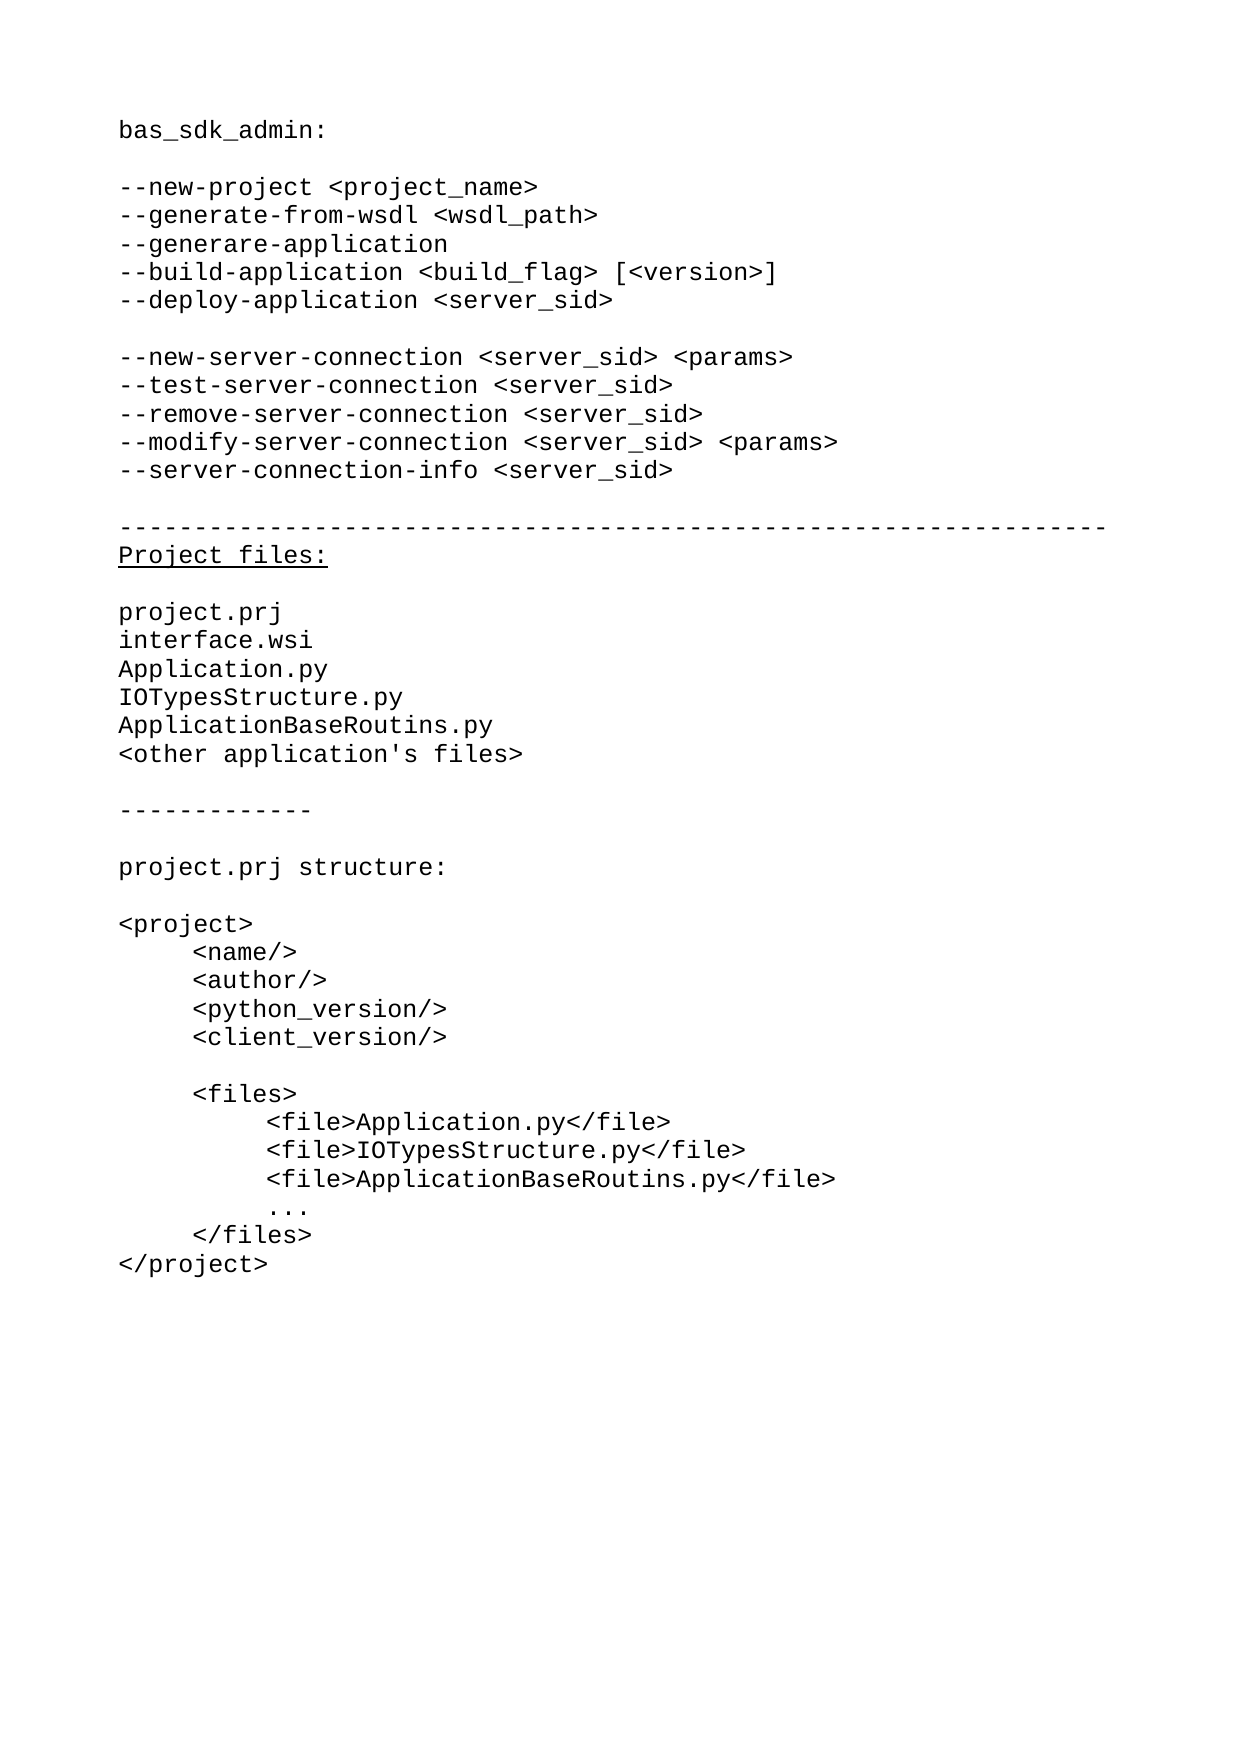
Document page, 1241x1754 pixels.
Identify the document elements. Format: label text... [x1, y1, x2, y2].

text --server-connection-info <server_sid> [118, 458, 1122, 486]
text <file>IOTypesStructure.py</file> [118, 1138, 1122, 1166]
text </project> [118, 1251, 1122, 1280]
text ------------- [118, 798, 1122, 826]
text bas_sdk_admin: [118, 118, 1122, 146]
text project.prj structure: [118, 855, 1122, 883]
text --deploy-application <server_sid> [118, 288, 1122, 316]
text <file>Application.py</file> [118, 1110, 1122, 1138]
text --build-application <build_flag> [<version>] [118, 260, 1122, 288]
text <author/> [118, 968, 1122, 996]
text <client_version/> [118, 1025, 1122, 1053]
text --new-project <project_name> [118, 175, 1122, 203]
text project.prj [118, 600, 1122, 628]
text --modify-server-connection <server_sid> <params> [118, 430, 1122, 458]
text --new-server-connection <server_sid> <params> [118, 345, 1122, 373]
text --remove-server-connection <server_sid> [118, 401, 1122, 430]
text interface.wsi [118, 628, 1122, 656]
text <name/> [118, 940, 1122, 968]
text <file>ApplicationBaseRoutins.py</file> [118, 1166, 1122, 1195]
text <project> [118, 911, 1122, 940]
text --test-server-connection <server_sid> [118, 373, 1122, 401]
text ------------------------------------------------------------------ [118, 515, 1122, 543]
text --generate-from-wsdl <wsdl_path> [118, 203, 1122, 231]
text ApplicationBaseRoutins.py [118, 713, 1122, 741]
text </files> [118, 1223, 1122, 1251]
text <files> [118, 1081, 1122, 1110]
text Application.py [118, 656, 1122, 685]
text <python_version/> [118, 996, 1122, 1025]
text IOTypesStructure.py [118, 685, 1122, 713]
text Project files: [118, 543, 1122, 571]
text --generare-application [118, 231, 1122, 260]
text <other application's files> [118, 741, 1122, 770]
text ... [118, 1195, 1122, 1223]
